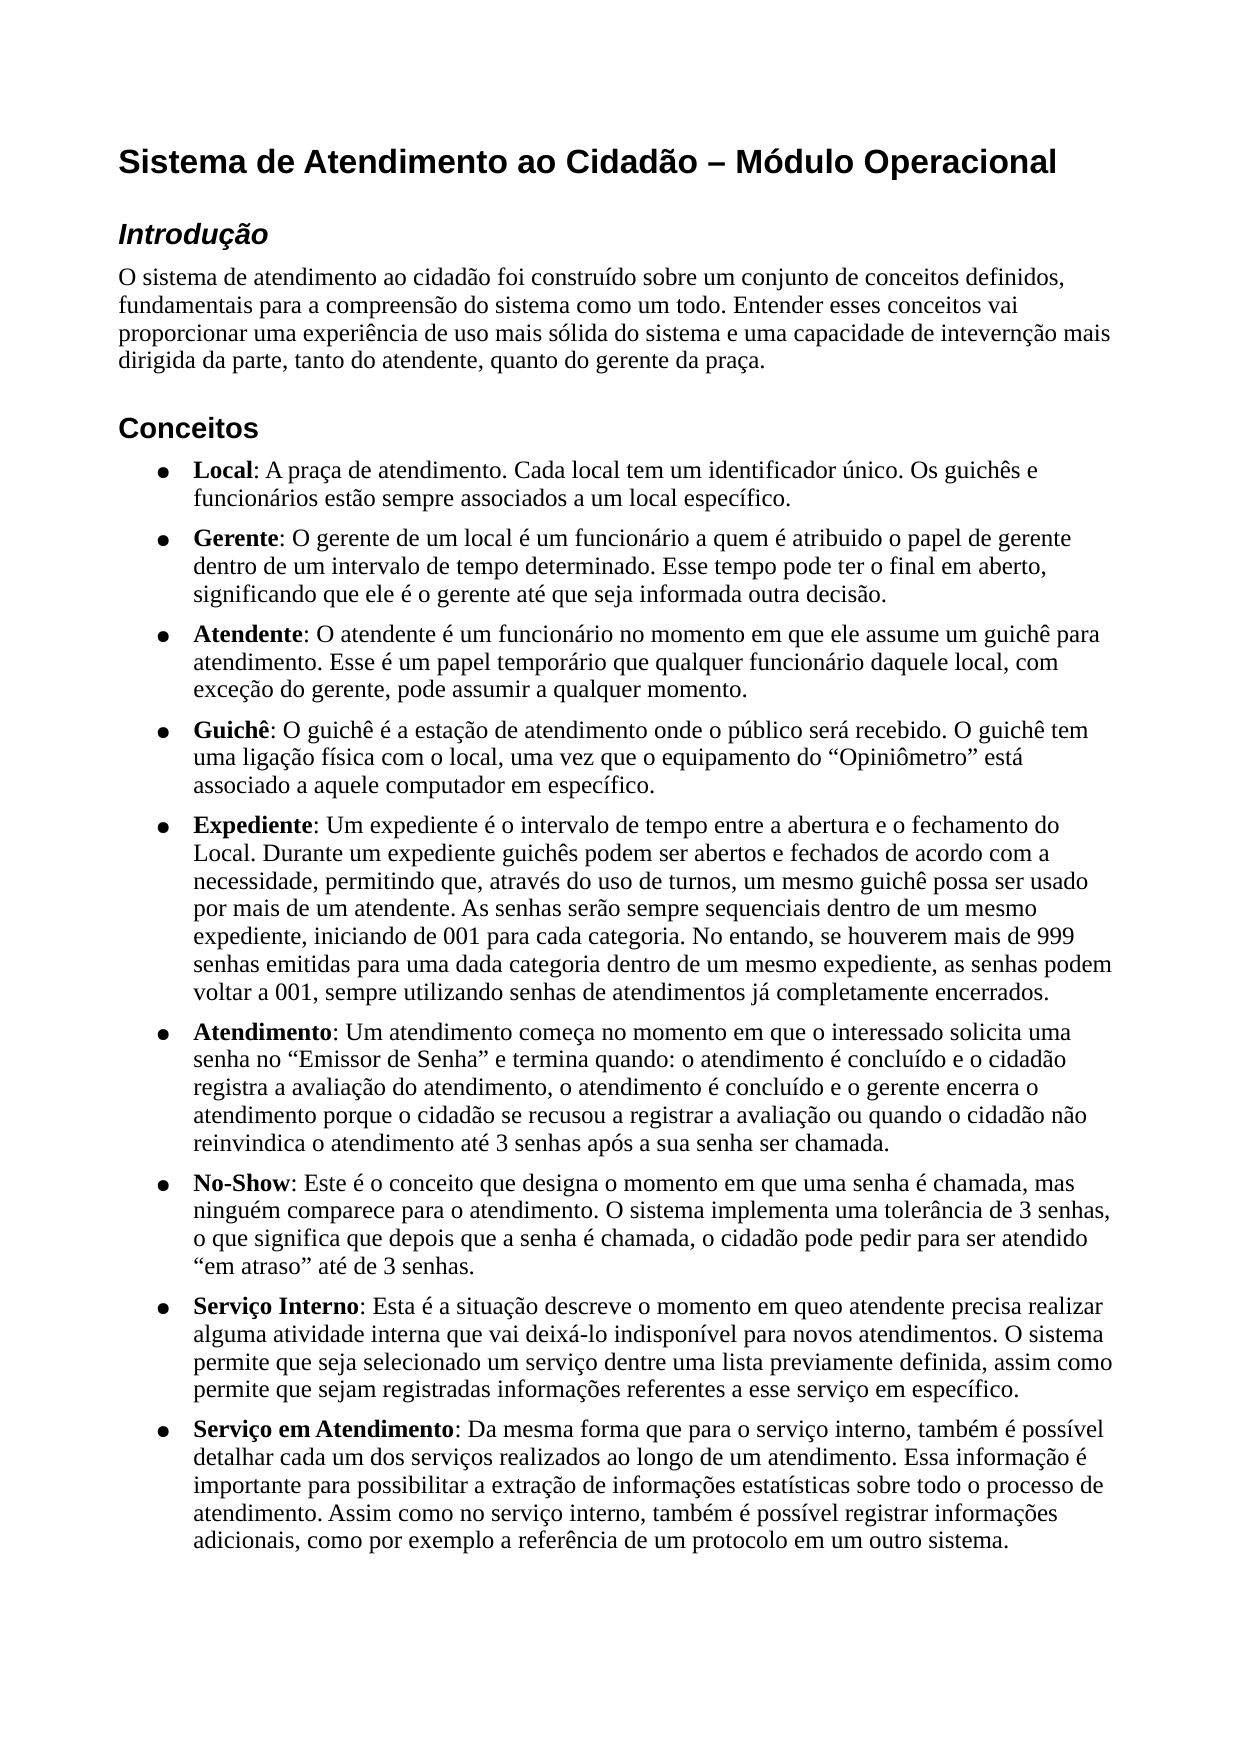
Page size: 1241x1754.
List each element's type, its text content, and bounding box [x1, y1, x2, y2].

list Gerente: O gerente de um local é um funcionário a quem é atribuido o papel de gerente dentro de um intervalo de tempo determinado. Esse tempo pode ter o final em aberto, significando que ele é o gerente até que seja informada outra decisão. [156, 524, 1122, 608]
list No-Show: Este é o conceito que designa o momento em que uma senha é chamada, mas ninguém comparece para o atendimento. O sistema implementa uma tolerância de 3 senhas, o que significa que depois que a senha é chamada, o cidadão pode pedir para ser atendido “em atraso” até de 3 senhas. [156, 1169, 1122, 1280]
subtitle Sistema de Atendimento ao Cidadão – Módulo Operacional [118, 143, 1122, 181]
subtitle Conceitos [118, 412, 1122, 444]
list Atendente: O atendente é um funcionário no momento em que ele assume um guichê para atendimento. Esse é um papel temporário que qualquer funcionário daquele local, com exceção do gerente, pode assumir a qualquer momento. [156, 620, 1122, 703]
subtitle Introdução [118, 218, 1122, 251]
list Atendimento: Um atendimento começa no momento em que o interessado solicita uma senha no “Emissor de Senha” e termina quando: o atendimento é concluído e o cidadão registra a avaliação do atendimento, o atendimento é concluído e o gerente encerra o atendimento porque o cidadão se recusou a registrar a avaliação ou quando o cidadão não reinvindica o atendimento até 3 senhas após a sua senha ser chamada. [156, 1018, 1122, 1156]
list Local: A praça de atendimento. Cada local tem um identificador único. Os guichês e funcionários estão sempre associados a um local específico. [156, 457, 1122, 512]
list Serviço Interno: Esta é a situação descreve o momento em queo atendente precisa realizar alguma atividade interna que vai deixá-lo indisponível para novos atendimentos. O sistema permite que seja selecionado um serviço dentre uma lista previamente definida, assim como permite que sejam registradas informações referentes a esse serviço em específico. [156, 1292, 1122, 1403]
list Serviço em Atendimento: Da mesma forma que para o serviço interno, também é possível detalhar cada um dos serviços realizados ao longo de um atendimento. Essa informação é importante para possibilitar a extração de informações estatísticas sobre todo o processo de atendimento. Assim como no serviço interno, também é possível registrar informações adicionais, como por exemplo a referência de um protocolo em um outro sistema. [156, 1416, 1122, 1554]
list Guichê: O guichê é a estação de atendimento onde o público será recebido. O guichê tem uma ligação física com o local, uma vez que o equipamento do “Opiniômetro” está associado a aquele computador em específico. [156, 716, 1122, 799]
list Expediente: Um expediente é o intervalo de tempo entre a abertura e o fechamento do Local. Durante um expediente guichês podem ser abertos e fechados de acordo com a necessidade, permitindo que, através do uso de turnos, um mesmo guichê possa ser usado por mais de um atendente. As senhas serão sempre sequenciais dentro de um mesmo expediente, iniciando de 001 para cada categoria. No entando, se houverem mais de 999 senhas emitidas para uma dada categoria dentro de um mesmo expediente, as senhas podem voltar a 001, sempre utilizando senhas de atendimentos já completamente encerrados. [156, 811, 1122, 1005]
text O sistema de atendimento ao cidadão foi construído sobre um conjunto de conceitos definidos, fundamentais para a compreensão do sistema como um todo. Entender esses conceitos vai proporcionar uma experiência de uso mais sólida do sistema e uma capacidade de intevernção mais dirigida da parte, tanto do atendente, quanto do gerente da praça. [118, 263, 1122, 374]
